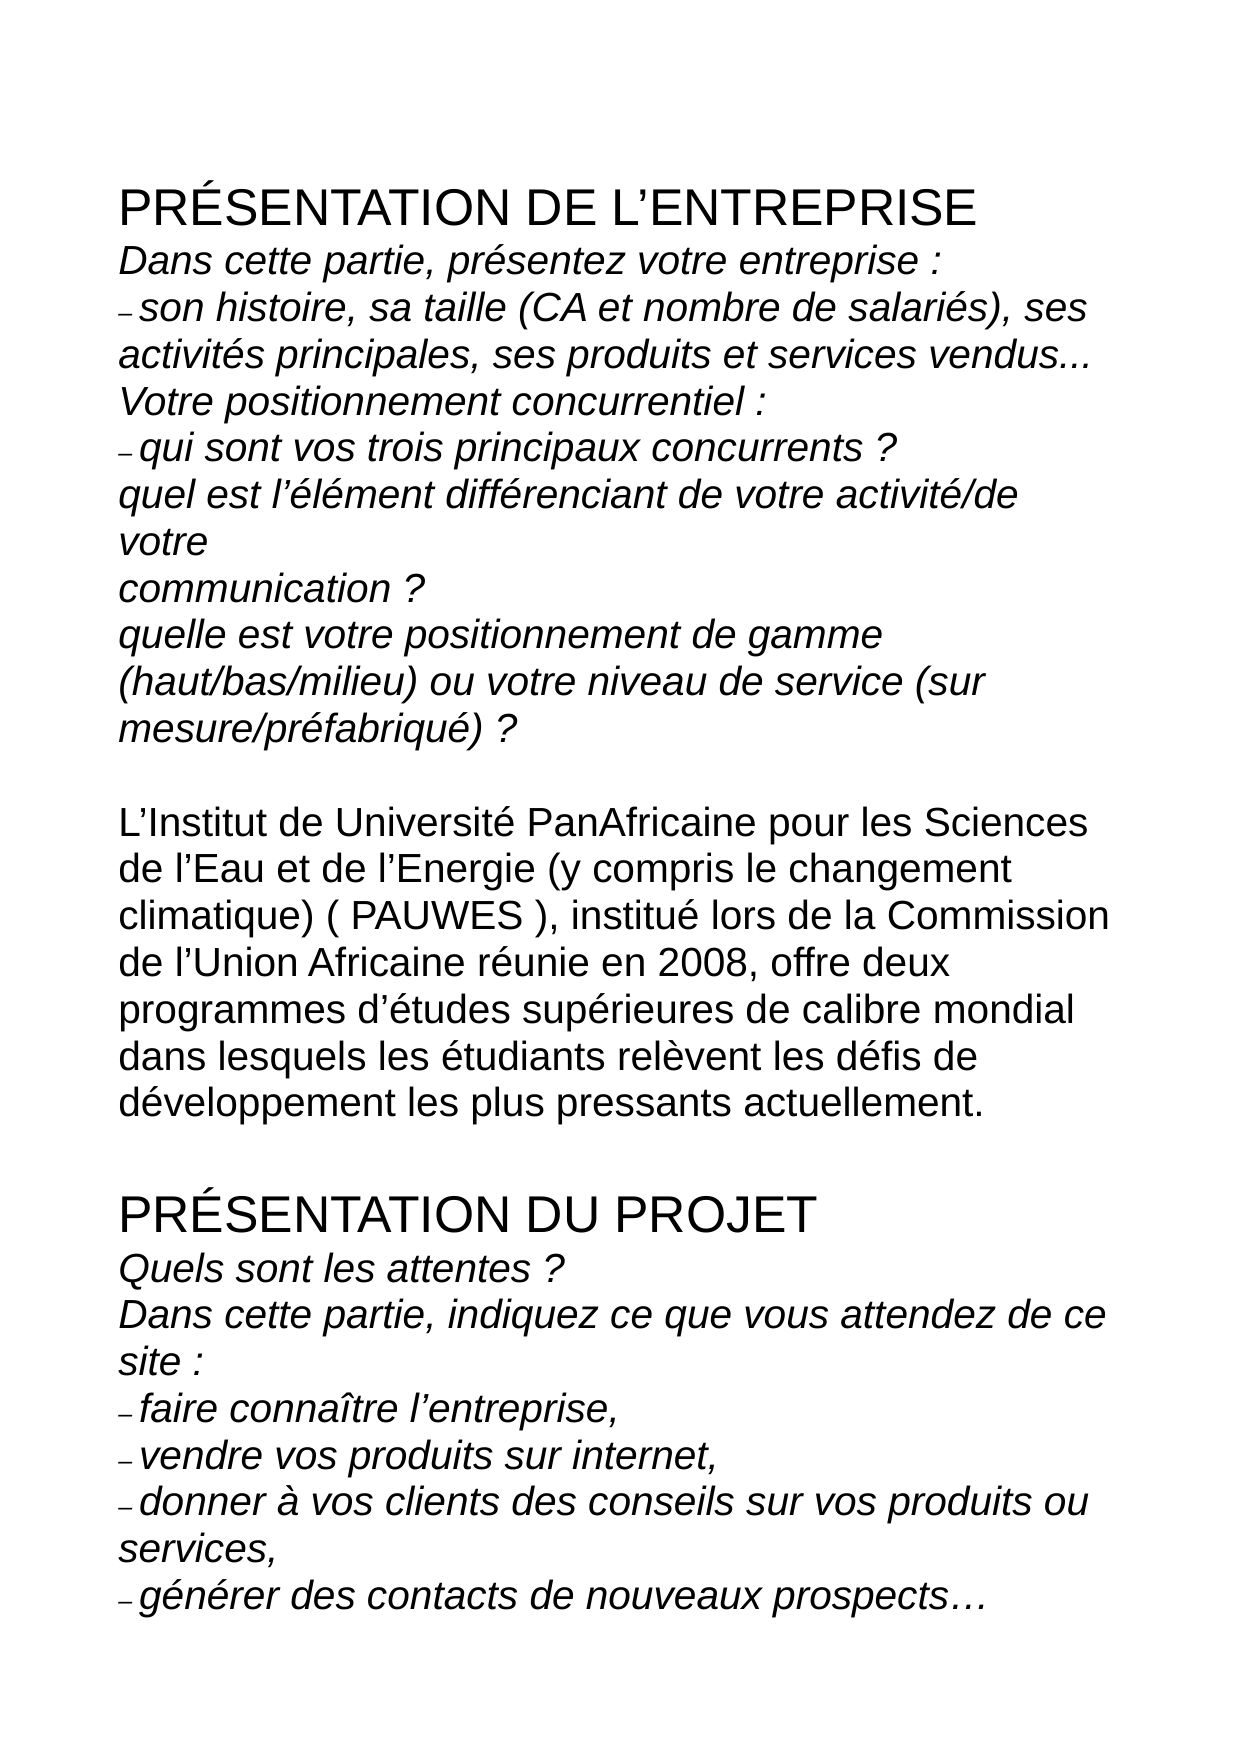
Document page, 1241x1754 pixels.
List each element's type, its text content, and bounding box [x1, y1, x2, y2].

text Quels sont les attentes ? [118, 1244, 1122, 1291]
text – donner à vos clients des conseils sur vos produits ou services, [118, 1478, 1122, 1571]
text L’Institut de Université PanAfricaine pour les Sciences de l’Eau et de l’Energie (y compris le changement climatique) ( PAUWES ), institué lors de la Commission de l’Union Africaine réunie en 2008, offre deux programmes d’études supérieures de calibre mondial dans lesquels les étudiants relèvent les défis de développement les plus pressants actuellement. [118, 798, 1122, 1125]
text Dans cette partie, présentez votre entreprise : [118, 237, 1122, 283]
text – vendre vos produits sur internet, [118, 1431, 1122, 1478]
text – qui sont vos trois principaux concurrents ? [118, 424, 1122, 471]
text – son histoire, sa taille (CA et nombre de salariés), ses activités principales, ses produits et services vendus... [118, 283, 1122, 377]
text Dans cette partie, indiquez ce que vous attendez de ce site : [118, 1291, 1122, 1384]
text PRÉSENTATION DE L’ENTREPRISE [118, 177, 1122, 237]
text quel est l’élément différenciant de votre activité/de votre [118, 471, 1122, 564]
text Votre positionnement concurrentiel : [118, 377, 1122, 424]
text quelle est votre positionnement de gamme (haut/bas/milieu) ou votre niveau de service (sur mesure/préfabriqué) ? [118, 611, 1122, 751]
text PRÉSENTATION DU PROJET [118, 1184, 1122, 1244]
text – générer des contacts de nouveaux prospects… [118, 1571, 1122, 1618]
text communication ? [118, 564, 1122, 611]
text – faire connaître l’entreprise, [118, 1384, 1122, 1431]
